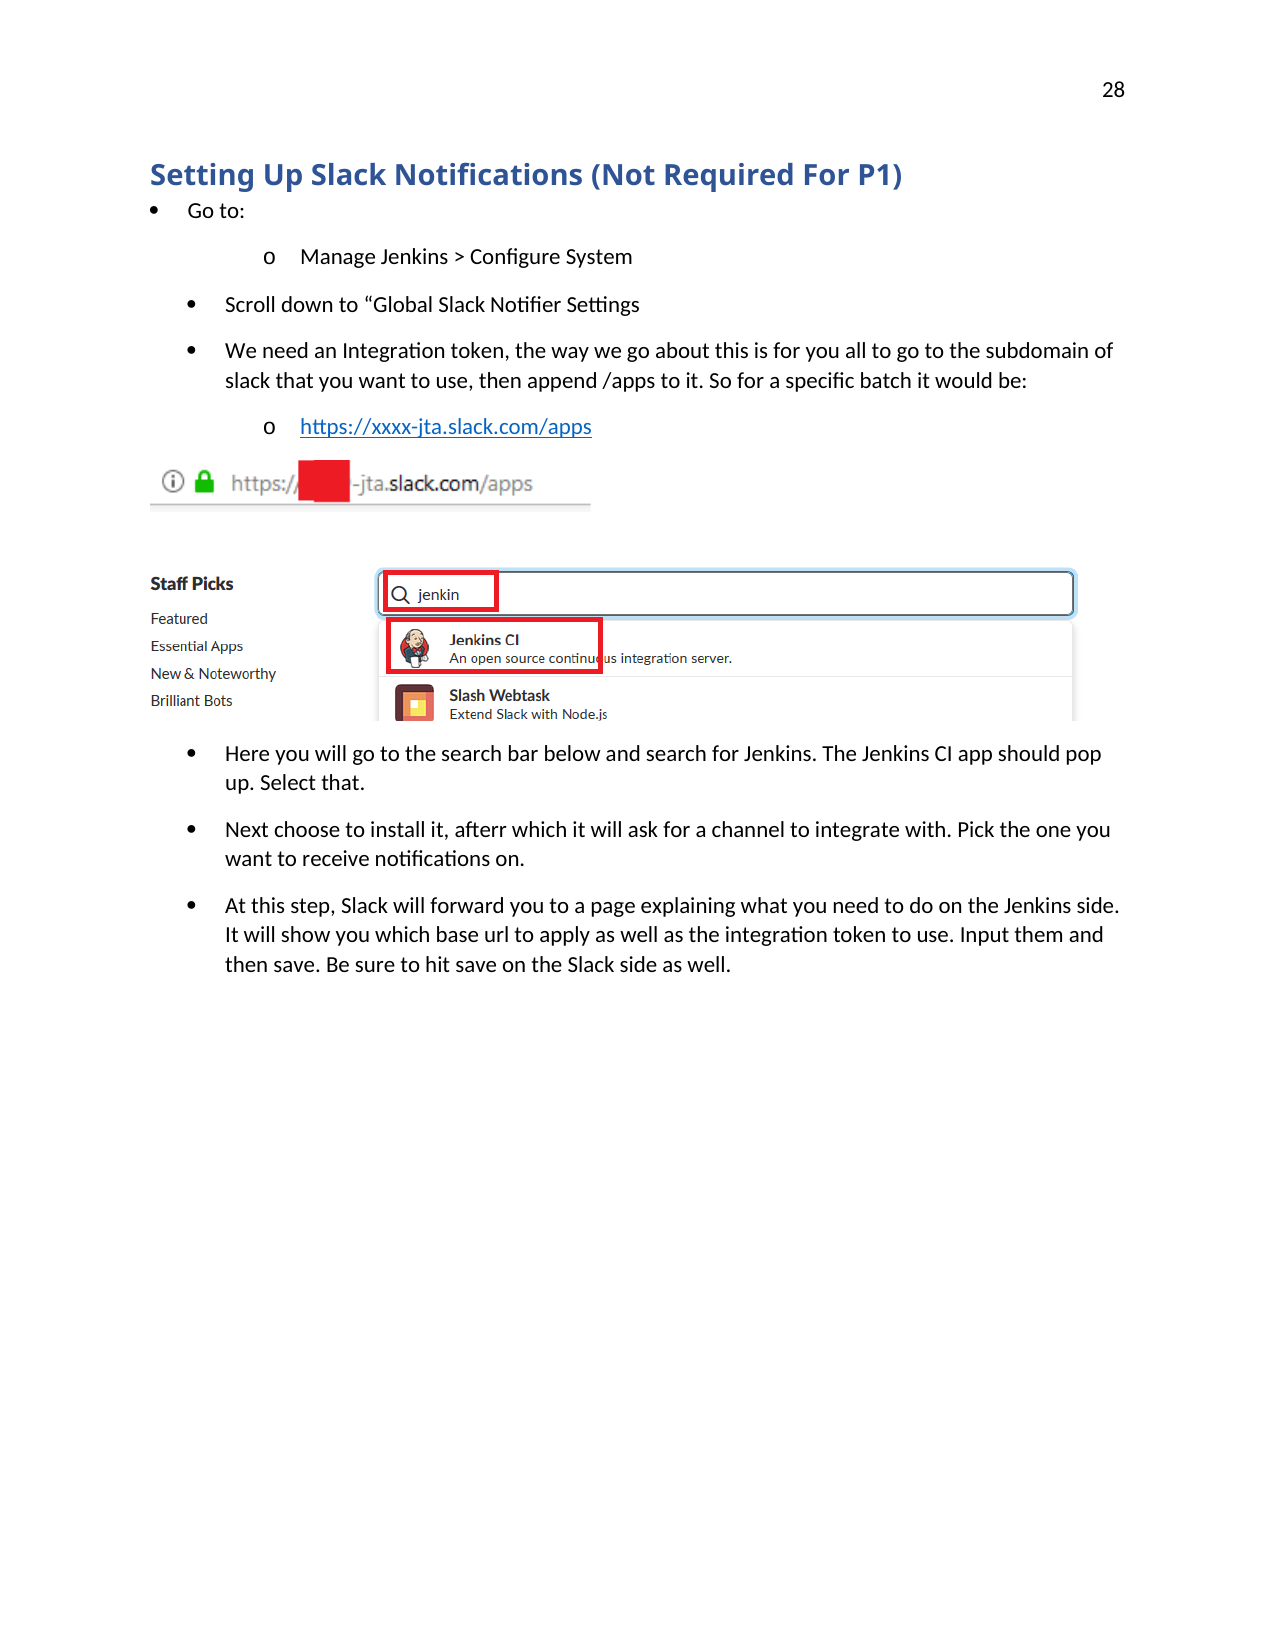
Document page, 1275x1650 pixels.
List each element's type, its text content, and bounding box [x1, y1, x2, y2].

subtitle Setting Up Slack Notifications (Not Required For P1) [150, 154, 1125, 194]
list Next choose to install it, afterr which it will ask for a channel to integrate with. Pick the one you want to receive notifications on. [187, 815, 1125, 872]
list We need an Integration token, the way we go about this is for you all to go to the subdomain of slack that you want to use, then append /apps to it. So for a specific batch it would be: [187, 336, 1125, 394]
list Manage Jenkins > Configure System [262, 242, 1125, 272]
list Go to: [150, 196, 1125, 224]
list Here you will go to the search bar below and search for Jenkins. The Jenkins CI app should pop up. Select that. [187, 739, 1125, 796]
list https://xxxx-jta.slack.com/apps [262, 412, 1125, 442]
list Scroll down to “Global Slack Notifier Settings [187, 290, 1125, 318]
list At this step, Slack will forward you to a page explaining what you need to do on the Jenkins side. It will show you which base url to apply as well as the integration token to use. Input them and then save. Be sure to hit save on the Slack side as well. [187, 891, 1125, 978]
